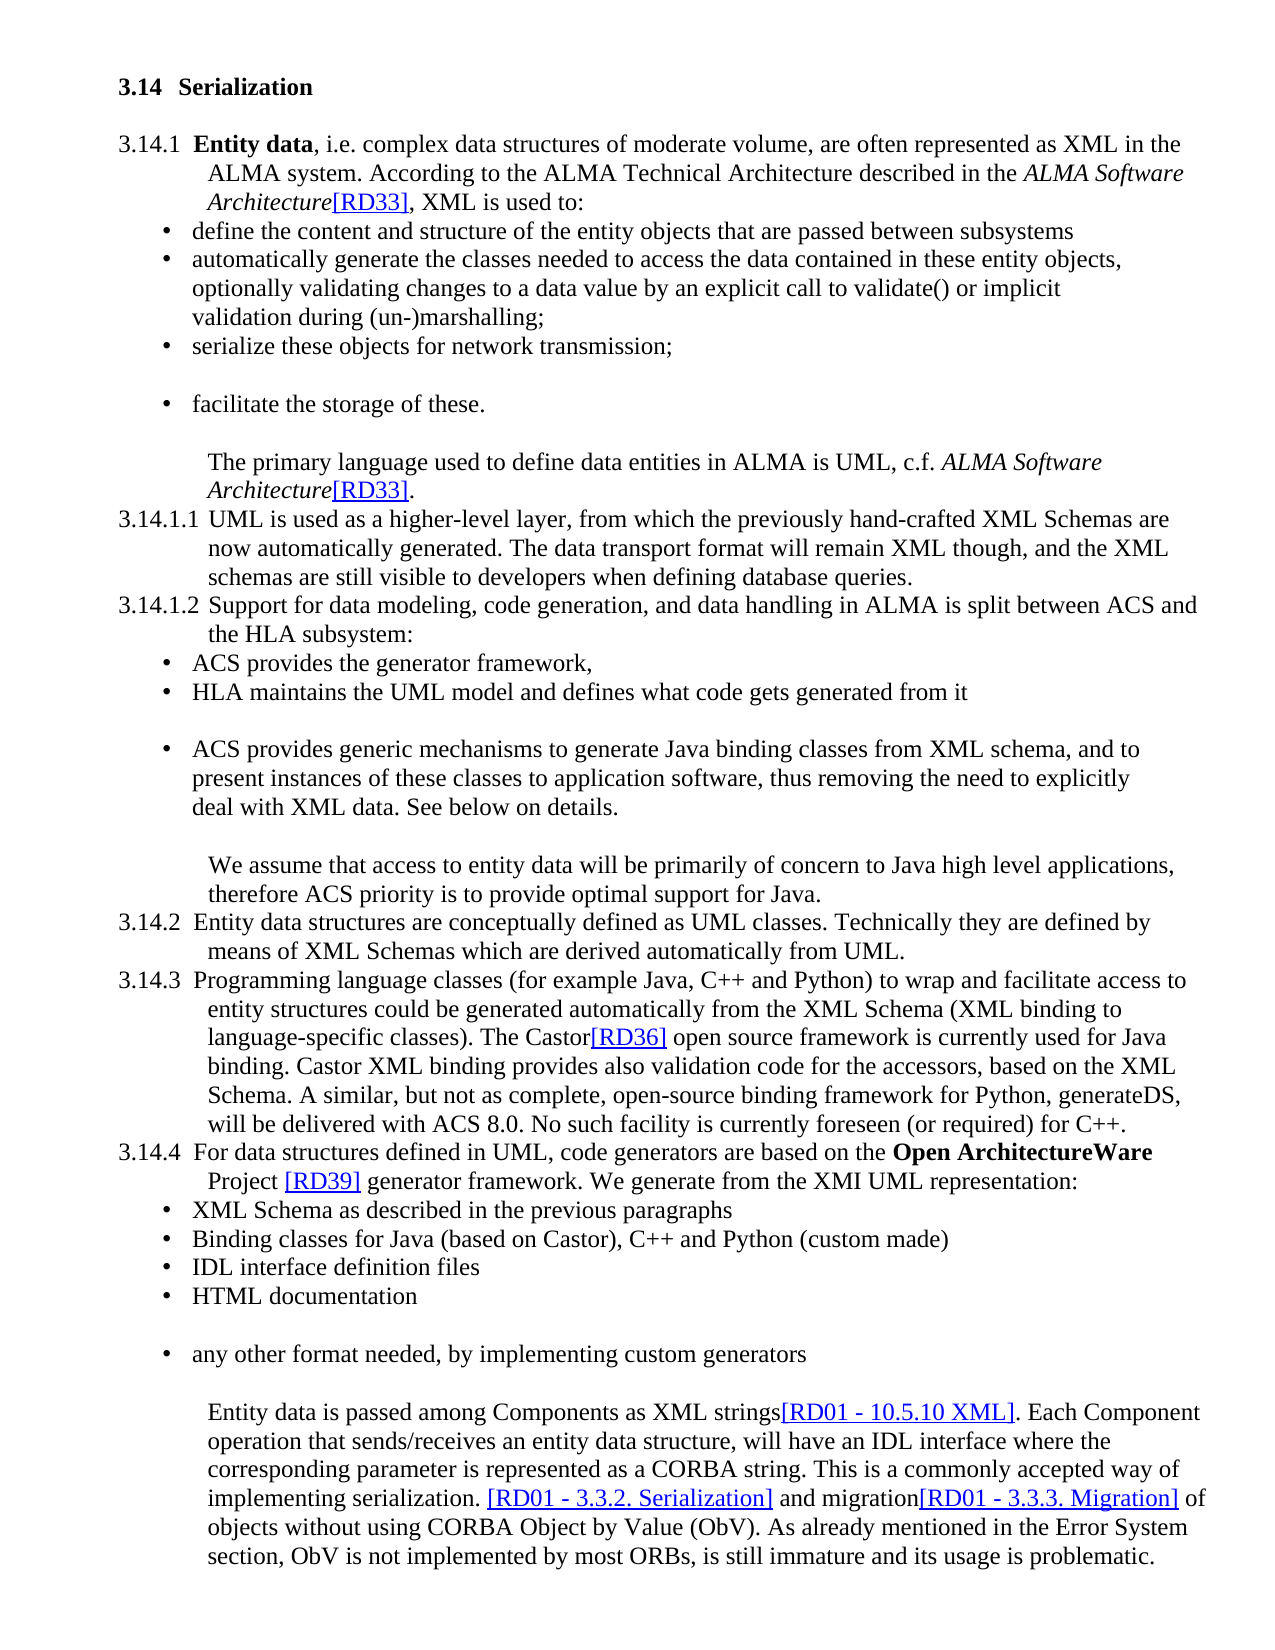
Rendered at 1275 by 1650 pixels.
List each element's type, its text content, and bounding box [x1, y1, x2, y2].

list define the content and structure of the entity objects that are passed between subsystems [162, 216, 1141, 244]
list IDL interface definition files [162, 1252, 1141, 1281]
list ACS provides the generator framework, [162, 648, 1141, 677]
list HLA maintains the UML model and defines what code gets generated from it [162, 677, 1141, 705]
list HTML documentation [162, 1281, 1141, 1310]
list serialize these objects for network transmission; [162, 331, 1141, 359]
subtitle Support for data modeling, code generation, and data handling in ALMA is split between ACS and the HLA subsystem: [118, 590, 1216, 648]
subtitle Programming language classes (for example Java, C++ and Python) to wrap and facilitate access to entity structures could be generated automatically from the XML Schema (XML binding to language-specific classes). The Castor[RD36] open source framework is currently used for Java binding. Castor XML binding provides also validation code for the accessors, based on the XML Schema. A similar, but not as complete, open-source binding framework for Python, generateDS, will be delivered with ACS 8.0. No such facility is currently foreseen (or required) for C++. [118, 965, 1216, 1137]
list Binding classes for Java (based on Castor), C++ and Python (custom made) [162, 1224, 1141, 1252]
subtitle For data structures defined in UML, code generators are based on the Open ArchitectureWare Project [RD39] generator framework. We generate from the XMI UML representation: [118, 1137, 1216, 1195]
subtitle Entity data structures are conceptually defined as UML classes. Technically they are defined by means of XML Schemas which are derived automatically from UML. [118, 907, 1216, 965]
list ACS provides generic mechanisms to generate Java binding classes from XML schema, and to present instances of these classes to application software, thus removing the need to explicitly deal with XML data. See below on details. [162, 734, 1141, 821]
list facilitate the storage of these. [162, 389, 1141, 417]
subtitle We assume that access to entity data will be primarily of concern to Java high level applications, therefore ACS priority is to provide optimal support for Java. [118, 850, 1216, 907]
subtitle Entity data is passed among Components as XML strings[RD01 - 10.5.10 XML]. Each Component operation that sends/receives an entity data structure, will have an IDL interface where the corresponding parameter is represented as a CORBA string. This is a commonly accepted way of implementing serialization. [RD01 - 3.3.2. Serialization] and migration[RD01 - 3.3.3. Migration] of objects without using CORBA Object by Value (ObV). As already mentioned in the Error System section, ObV is not implemented by most ORBs, is still immature and its usage is problematic. [118, 1397, 1216, 1569]
list automatically generate the classes needed to access the data contained in these entity objects, optionally validating changes to a data value by an explicit call to validate() or implicit validation during (un-)marshalling; [162, 244, 1141, 331]
subtitle The primary language used to define data entities in ALMA is UML, c.f. ALMA Software Architecture[RD33]. [118, 447, 1216, 504]
list any other format needed, by implementing custom generators [162, 1339, 1141, 1368]
list XML Schema as described in the previous paragraphs [162, 1195, 1141, 1224]
subtitle UML is used as a higher-level layer, from which the previously hand-crafted XML Schemas are now automatically generated. The data transport format will remain XML though, and the XML schemas are still visible to developers when defining database queries. [118, 504, 1216, 590]
subtitle Serialization [118, 72, 1216, 100]
subtitle Entity data, i.e. complex data structures of moderate volume, are often represented as XML in the ALMA system. According to the ALMA Technical Architecture described in the ALMA Software Architecture[RD33], XML is used to: [118, 129, 1216, 216]
